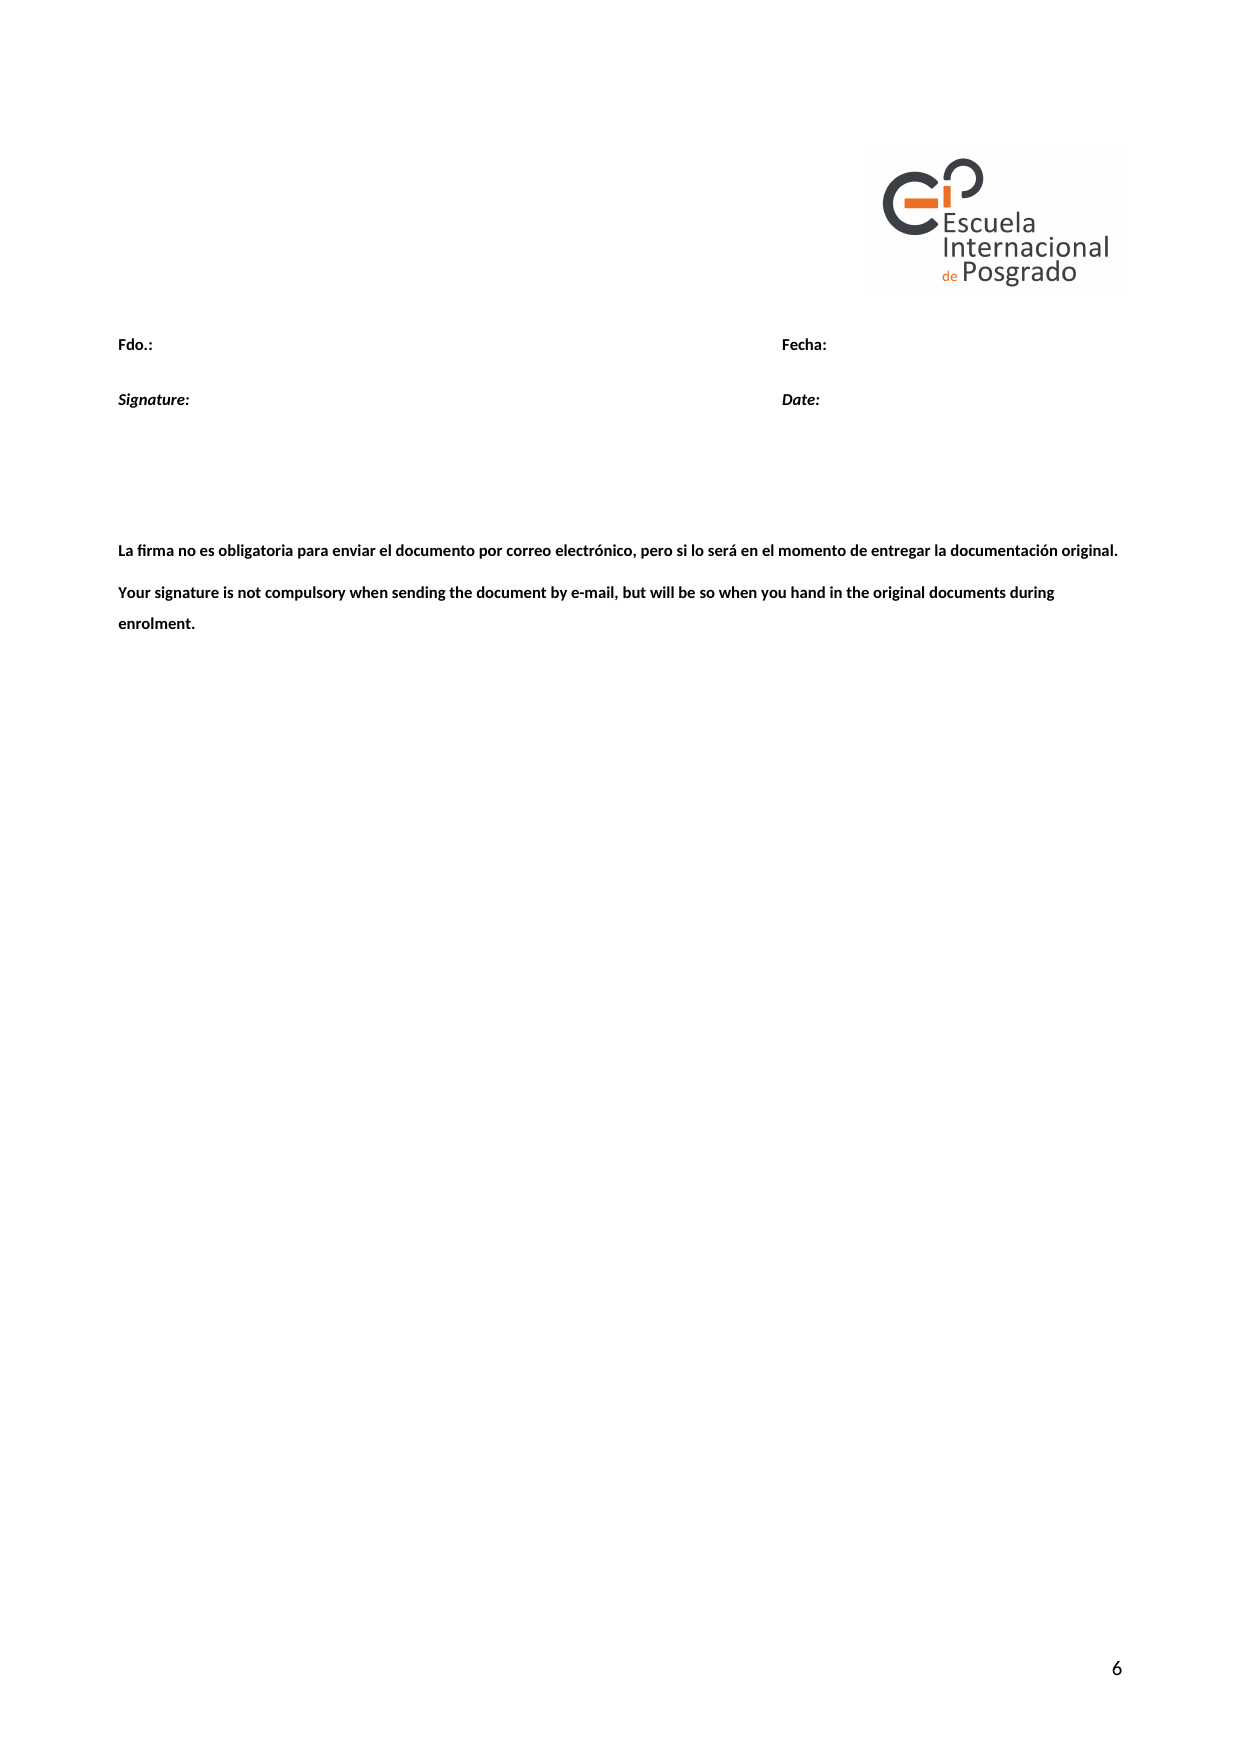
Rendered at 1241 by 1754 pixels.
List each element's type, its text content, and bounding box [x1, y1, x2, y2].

text Your signature is not compulsory when sending the document by e-mail, but will be so when you hand in the original documents during enrolment. [118, 583, 1122, 633]
text Fdo.: Fecha: [118, 334, 1122, 354]
text La firma no es obligatoria para enviar el documento por correo electrónico, pero si lo será en el momento de entregar la documentación original. [118, 540, 1122, 560]
picture [867, 151, 1123, 294]
text Signature: Date: [118, 389, 1122, 410]
